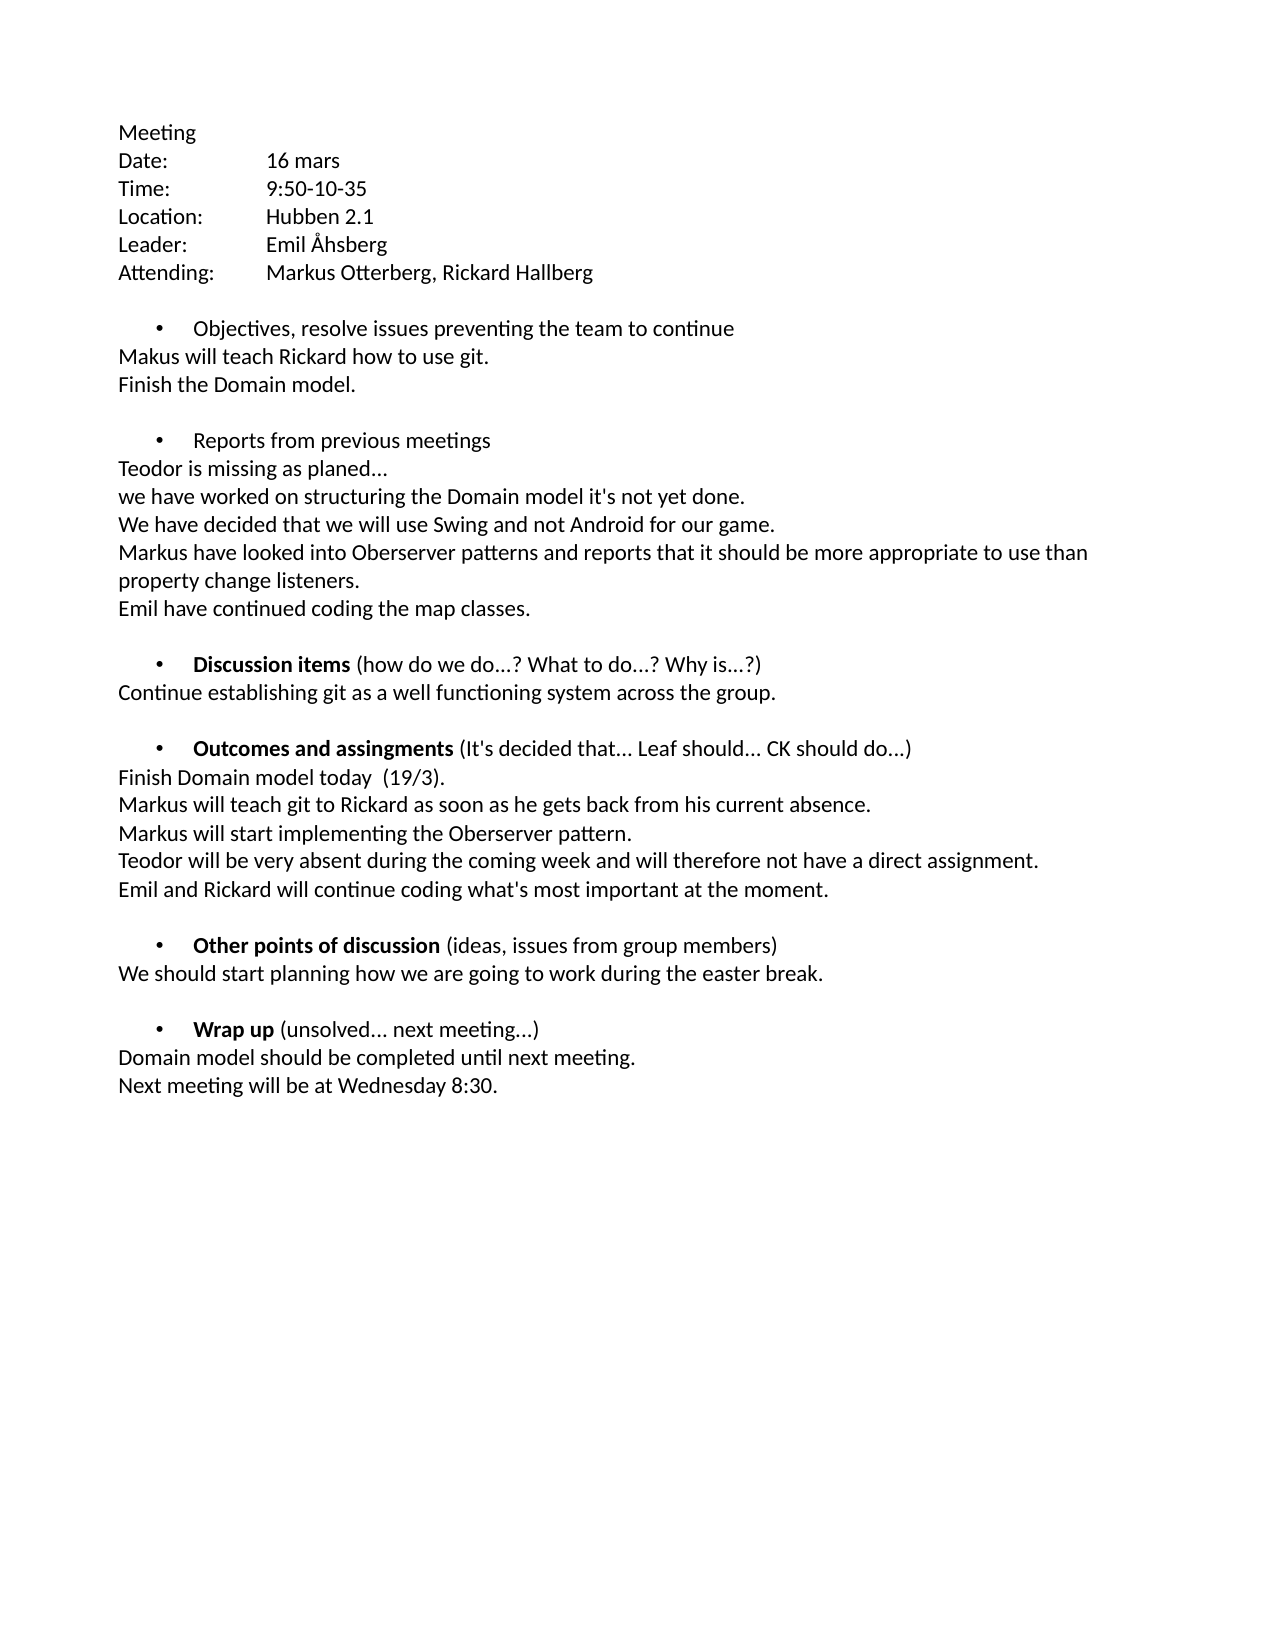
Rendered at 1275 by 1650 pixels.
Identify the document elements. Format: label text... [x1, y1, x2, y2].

text Leader: Emil Åhsberg [118, 230, 1157, 258]
text Emil have continued coding the map classes. [118, 594, 1157, 622]
text Meeting [118, 118, 1157, 146]
text Markus will teach git to Rickard as soon as he gets back from his current absence. [118, 791, 1157, 819]
text Emil and Rickard will continue coding what's most important at the moment. [118, 875, 1157, 903]
text we have worked on structuring the Domain model it's not yet done. [118, 482, 1157, 510]
text Teodor will be very absent during the coming week and will therefore not have a direct assignment. [118, 847, 1157, 875]
list Other points of discussion (ideas, issues from group members) [156, 931, 1157, 959]
list Objectives, resolve issues preventing the team to continue [156, 314, 1157, 342]
list Outcomes and assingments (It's decided that... Leaf should... CK should do...) [156, 734, 1157, 763]
text We have decided that we will use Swing and not Android for our game. [118, 510, 1157, 538]
text Continue establishing git as a well functioning system across the group. [118, 678, 1157, 707]
text Finish Domain model today (19/3). [118, 763, 1157, 791]
text Makus will teach Rickard how to use git. [118, 342, 1157, 370]
text Location: Hubben 2.1 [118, 202, 1157, 230]
text Markus have looked into Oberserver patterns and reports that it should be more appropriate to use than property change listeners. [118, 538, 1157, 594]
text Date: 16 mars [118, 146, 1157, 174]
text Finish the Domain model. [118, 370, 1157, 398]
list Reports from previous meetings [156, 426, 1157, 454]
list Wrap up (unsolved... next meeting...) [156, 1015, 1157, 1043]
list Discussion items (how do we do...? What to do...? Why is...?) [156, 651, 1157, 678]
text Time: 9:50-10-35 [118, 174, 1157, 202]
text Next meeting will be at Wednesday 8:30. [118, 1071, 1157, 1099]
text Domain model should be completed until next meeting. [118, 1043, 1157, 1071]
text Teodor is missing as planed... [118, 454, 1157, 482]
text Markus will start implementing the Oberserver pattern. [118, 819, 1157, 847]
text Attending: Markus Otterberg, Rickard Hallberg [118, 258, 1157, 286]
text We should start planning how we are going to work during the easter break. [118, 959, 1157, 987]
